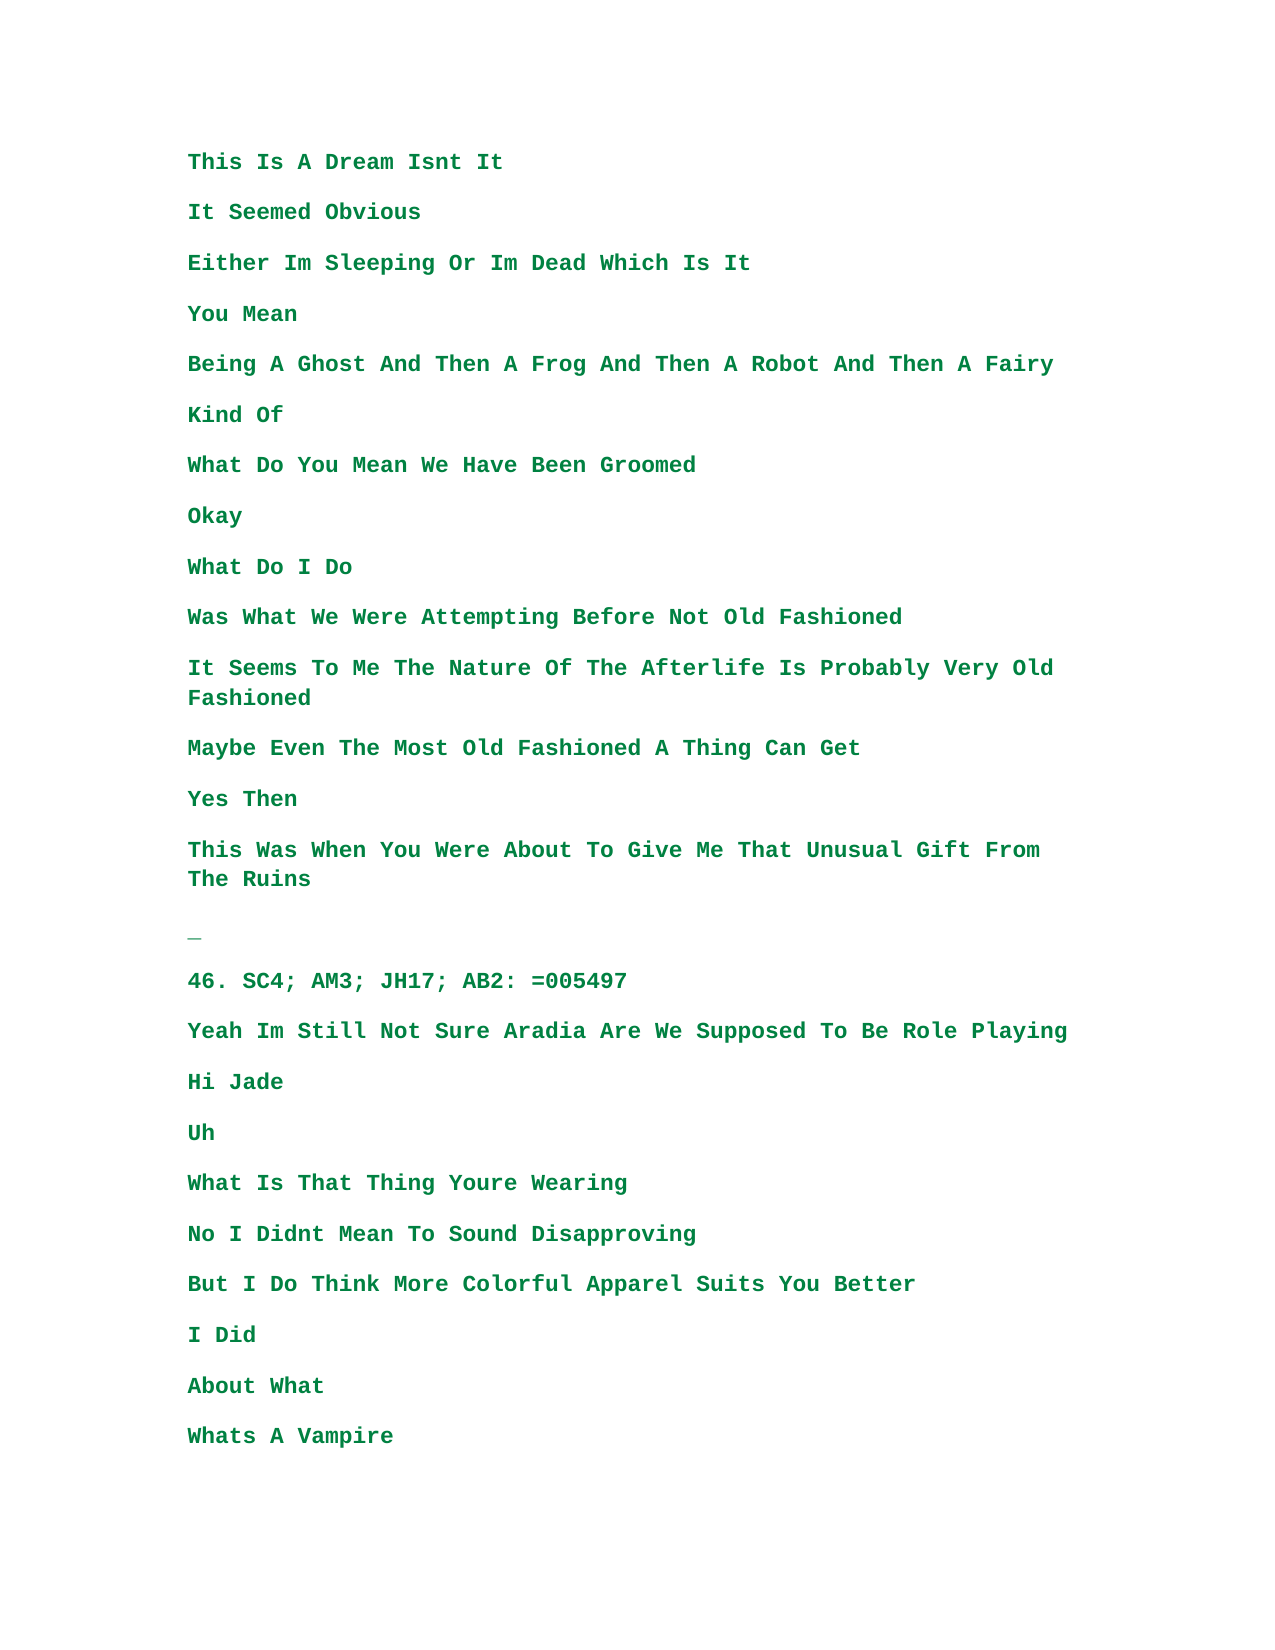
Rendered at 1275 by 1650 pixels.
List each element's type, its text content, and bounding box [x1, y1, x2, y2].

text But I Do Think More Colorful Apparel Suits You Better [187, 1273, 1087, 1299]
text Being A Ghost And Then A Frog And Then A Robot And Then A Fairy [187, 352, 1087, 378]
text 46. SC4; AM3; JH17; AB2: =005497 [187, 969, 1087, 995]
text You Mean [187, 302, 1087, 328]
text It Seems To Me The Nature Of The Afterlife Is Probably Very Old Fashioned [187, 656, 1087, 712]
text Maybe Even The Most Old Fashioned A Thing Can Get [187, 737, 1087, 763]
text Okay [187, 504, 1087, 530]
text Kind Of [187, 403, 1087, 429]
text This Was When You Were About To Give Me That Unusual Gift From The Ruins [187, 838, 1087, 894]
text Yeah Im Still Not Sure Aradia Are We Supposed To Be Role Playing [187, 1019, 1087, 1046]
text Uh [187, 1121, 1087, 1147]
text This Is A Dream Isnt It [187, 150, 1087, 176]
text I Did [187, 1323, 1087, 1349]
text Hi Jade [187, 1070, 1087, 1096]
text About What [187, 1374, 1087, 1400]
text What Do You Mean We Have Been Groomed [187, 454, 1087, 480]
text Yes Then [187, 787, 1087, 813]
text It Seemed Obvious [187, 201, 1087, 227]
text _ [187, 918, 1087, 944]
text Either Im Sleeping Or Im Dead Which Is It [187, 251, 1087, 277]
text Whats A Vampire [187, 1424, 1087, 1451]
text What Do I Do [187, 555, 1087, 581]
text No I Didnt Mean To Sound Disapproving [187, 1222, 1087, 1248]
text Was What We Were Attempting Before Not Old Fashioned [187, 606, 1087, 632]
text What Is That Thing Youre Wearing [187, 1171, 1087, 1197]
